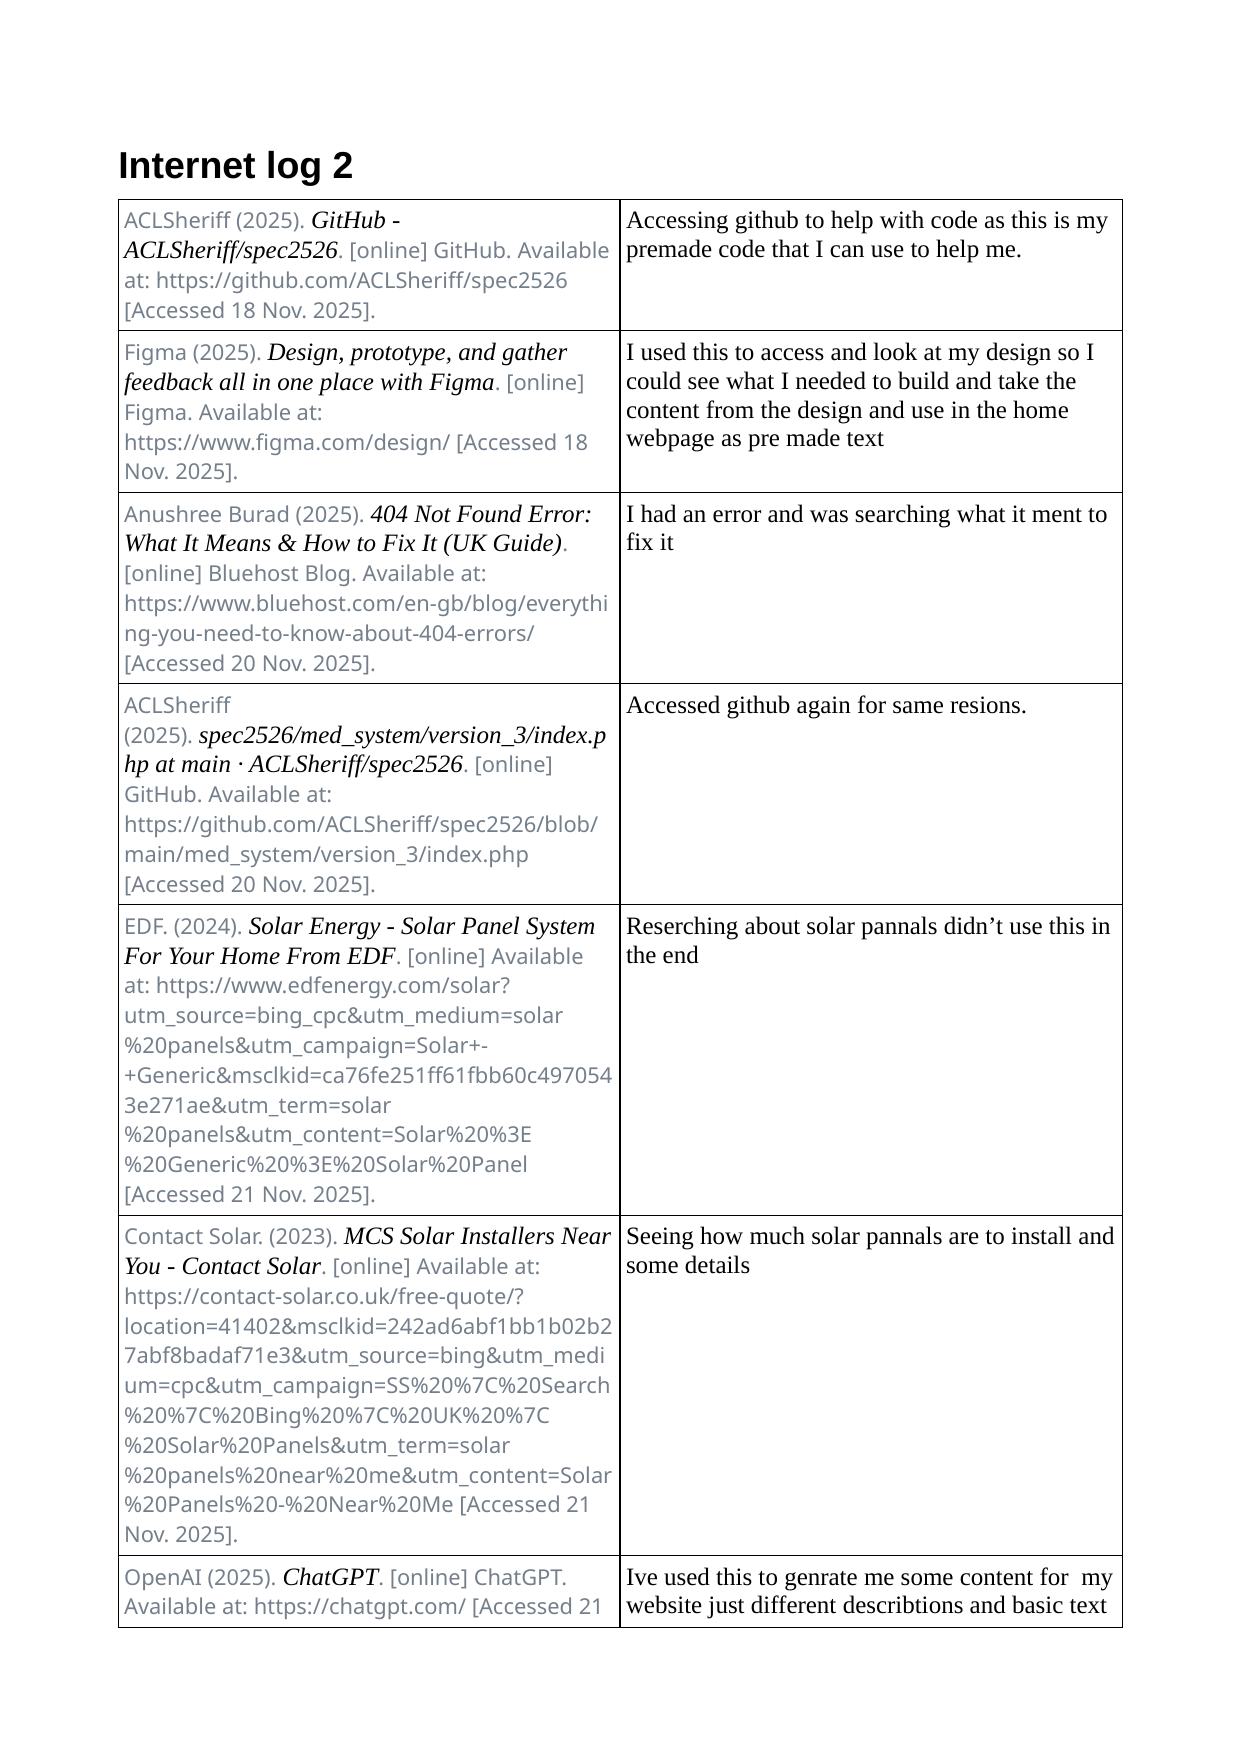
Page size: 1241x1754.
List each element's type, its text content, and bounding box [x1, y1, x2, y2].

table_cell EDF. (2024). Solar Energy - Solar Panel System For Your Home From EDF. [online] Available at: https://www.edfenergy.com/solar?utm_source=bing_cpc&utm_medium=solar%20panels&utm_campaign=Solar+-+Generic&msclkid=ca76fe251ff61fbb60c4970543e271ae&utm_term=solar%20panels&utm_content=Solar%20%3E%20Generic%20%3E%20Solar%20Panel [Accessed 21 Nov. 2025]. [119, 905, 619, 1214]
table_cell I had an error and was searching what it ment to fix it [621, 493, 1122, 683]
table_cell ACLSheriff (2025). spec2526/med_system/version_3/index.php at main · ACLSheriff/spec2526. [online] GitHub. Available at: https://github.com/ACLSheriff/spec2526/blob/main/med_system/version_3/index.php [Accessed 20 Nov. 2025]. [119, 684, 619, 904]
subtitle Internet log 2 [118, 143, 1122, 186]
table_cell Accessed github again for same resions. [621, 684, 1122, 904]
table_cell Reserching about solar pannals didn’t use this in the end [621, 905, 1122, 1214]
table_header Accessing github to help with code as this is my premade code that I can use to help me. [621, 200, 1122, 330]
table_cell I used this to access and look at my design so I could see what I needed to build and take the content from the design and use in the home webpage as pre made text [621, 331, 1122, 492]
table_cell Seeing how much solar pannals are to install and some details [621, 1216, 1122, 1555]
table_cell Anushree Burad (2025). 404 Not Found Error: What It Means & How to Fix It (UK Guide). [online] Bluehost Blog. Available at: https://www.bluehost.com/en-gb/blog/everything-you-need-to-know-about-404-errors/ [Accessed 20 Nov. 2025]. [119, 493, 619, 683]
table_cell Figma (2025). Design, prototype, and gather feedback all in one place with Figma. [online] Figma. Available at: https://www.figma.com/design/ [Accessed 18 Nov. 2025]. [119, 331, 619, 492]
table_cell Ive used this to genrate me some content for my website just different describtions and basic text [621, 1556, 1122, 1627]
table_header ACLSheriff (2025). GitHub - ACLSheriff/spec2526. [online] GitHub. Available at: https://github.com/ACLSheriff/spec2526 [Accessed 18 Nov. 2025]. [119, 200, 619, 330]
table_cell Contact Solar. (2023). MCS Solar Installers Near You - Contact Solar. [online] Available at: https://contact-solar.co.uk/free-quote/?location=41402&msclkid=242ad6abf1bb1b02b27abf8badaf71e3&utm_source=bing&utm_medium=cpc&utm_campaign=SS%20%7C%20Search%20%7C%20Bing%20%7C%20UK%20%7C%20Solar%20Panels&utm_term=solar%20panels%20near%20me&utm_content=Solar%20Panels%20-%20Near%20Me [Accessed 21 Nov. 2025]. [119, 1216, 619, 1555]
table_cell OpenAI (2025). ChatGPT. [online] ChatGPT. Available at: https://chatgpt.com/ [Accessed 21 [119, 1556, 619, 1627]
